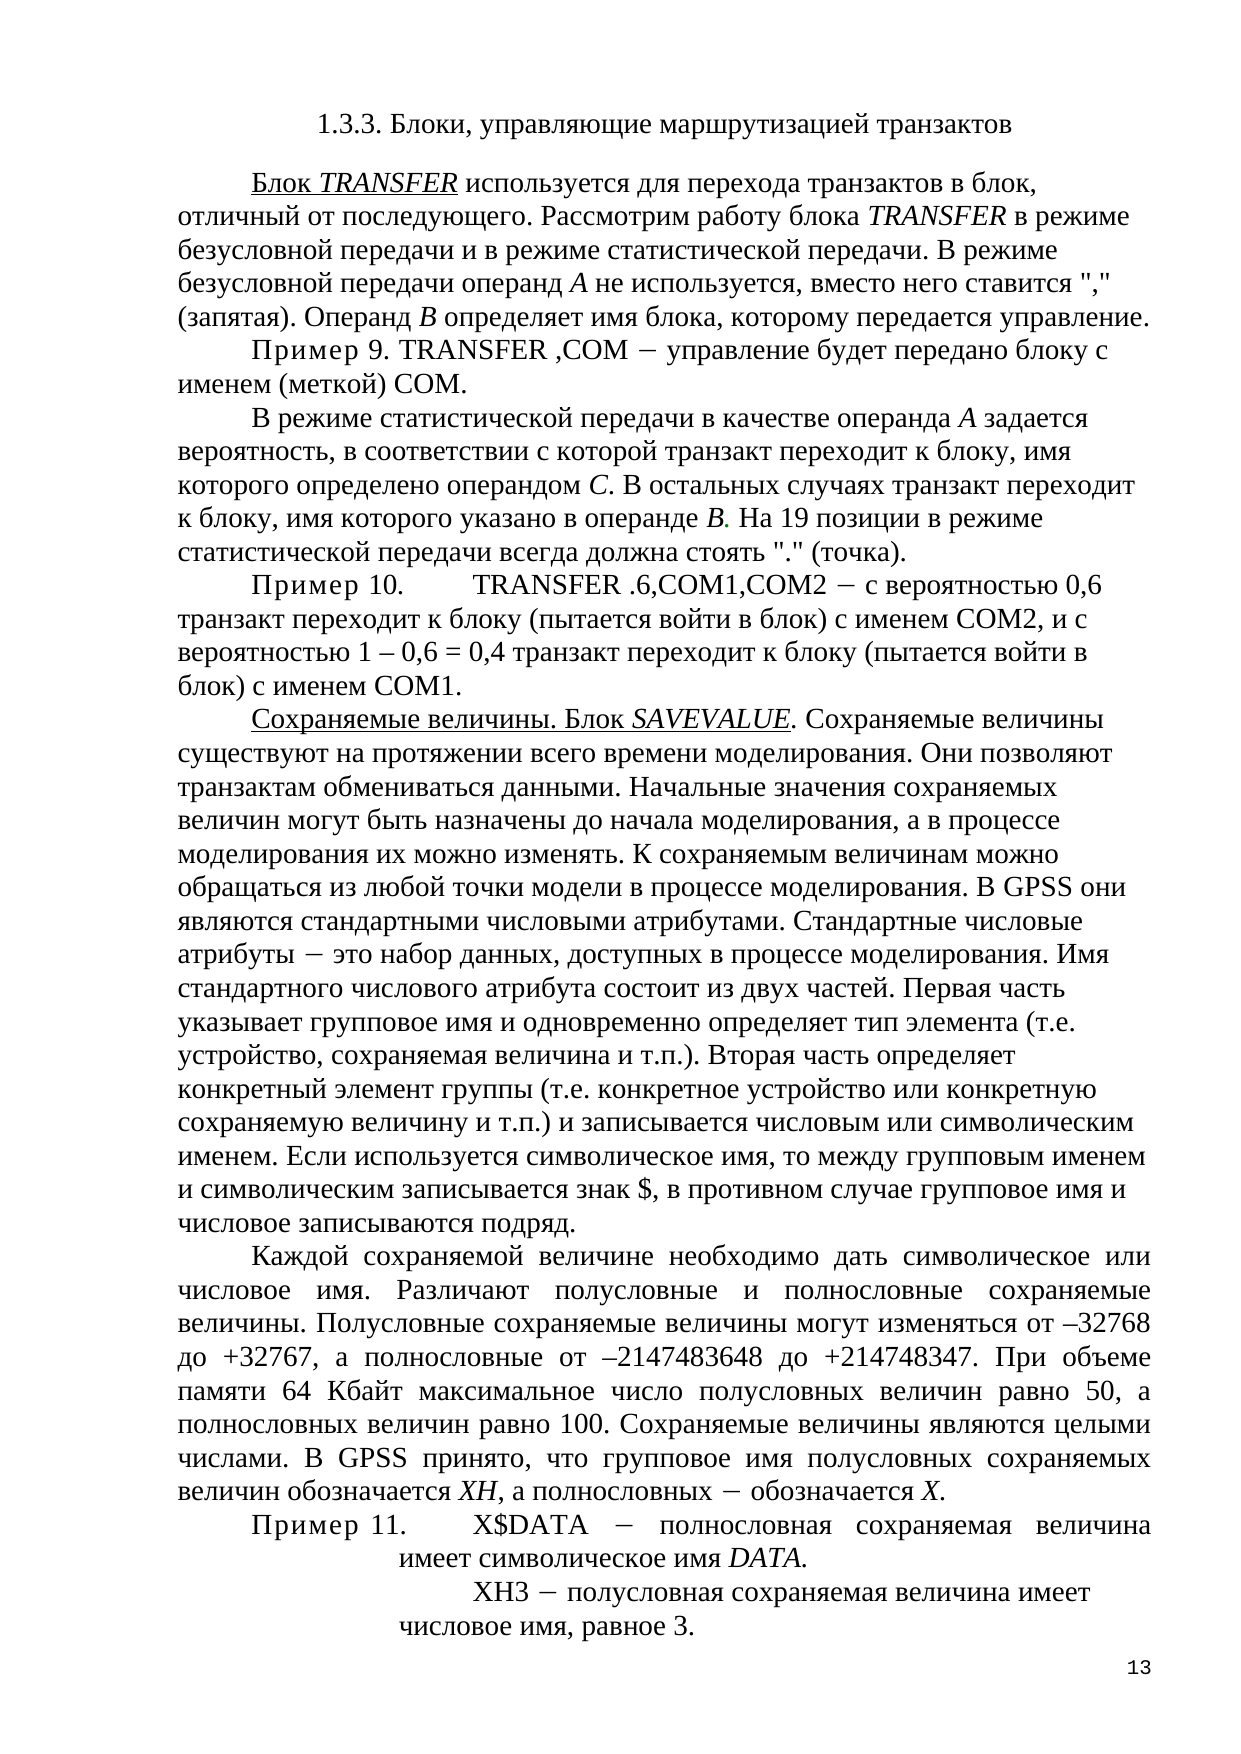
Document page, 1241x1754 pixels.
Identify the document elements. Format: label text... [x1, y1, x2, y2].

text Сохраняемые величины. Блок SAVEVALUE. Сохраняемые величины существуют на протяжении всего времени моделирования. Они позволяют транзактам обмениваться данными. Начальные значения сохраняемых величин могут быть назначены до начала моделирования, а в процессе моделирования их можно изменять. К сохраняемым величинам можно обращаться из любой точки модели в процессе моделирования. В GPSS они являются стандартными числовыми атрибутами. Стандартные числовые атрибуты  это набор данных, доступных в процессе моделирования. Имя стандартного числового атрибута состоит из двух частей. Первая часть указывает групповое имя и одновременно определяет тип элемента (т.е. устройство, сохраняемая величина и т.п.). Вторая часть определяет конкретный элемент группы (т.е. конкретное устройство или конкретную сохраняемую величину и т.п.) и записывается числовым или символическим именем. Если используется символическое имя, то между групповым именем и символическим записывается знак $, в противном случае групповое имя и числовое записываются подряд. [177, 702, 1152, 1238]
text Каждой сохраняемой величине необходимо дать символическое или числовое имя. Различают полусловные и полнословные сохраняемые величины. Полусловные сохраняемые величины могут изменяться от –32768 до +32767, а полнословные от –2147483648 до +214748347. При объеме памяти 64 Кбайт максимальное число полусловных величин равно 50, а полнословных величин равно 100. Сохраняемые величины являются целыми числами. В GPSS принято, что групповое имя полусловных сохраняемых величин обозначается XH, а полнословных  обозначается X. [177, 1238, 1152, 1507]
subtitle 1.3.3. Блоки, управляющие маршрутизацией транзактов [177, 106, 1152, 140]
text Пример 11. X$DATA  полнословная сохраняемая величина имеет символическое имя DATA. [251, 1507, 1152, 1574]
text Пример 9. TRANSFER ,СОМ  управление будет передано блоку с именем (меткой) СОМ. [177, 332, 1152, 400]
text ХН3  полусловная сохраняемая величина имеет числовое имя, равное 3. [398, 1574, 1152, 1641]
text В режиме статистической передачи в качестве операнда А задается вероятность, в соответствии с которой транзакт переходит к блоку, имя которого определено операндом С. В остальных случаях транзакт переходит к блоку, имя которого указано в операнде B. На 19 позиции в режиме статистической передачи всегда должна стоять "." (точка). [177, 400, 1152, 567]
text Пример 10. TRANSFER .6,СОМ1,СОМ2  с вероятностью 0,6 транзакт переходит к блоку (пытается войти в блок) с именем СОМ2, и с вероятностью 1 – 0,6 = 0,4 транзакт переходит к блоку (пытается войти в блок) с именем СОМ1. [177, 567, 1152, 702]
text Блок TRANSFER используется для перехода транзактов в блок, отличный от последующего. Рассмотрим работу блока TRANSFER в режиме безусловной передачи и в режиме статистической передачи. В режиме безусловной передачи операнд А не используется, вместо него ставится "," (запятая). Операнд В определяет имя блока, которому передается управление. [177, 165, 1152, 332]
